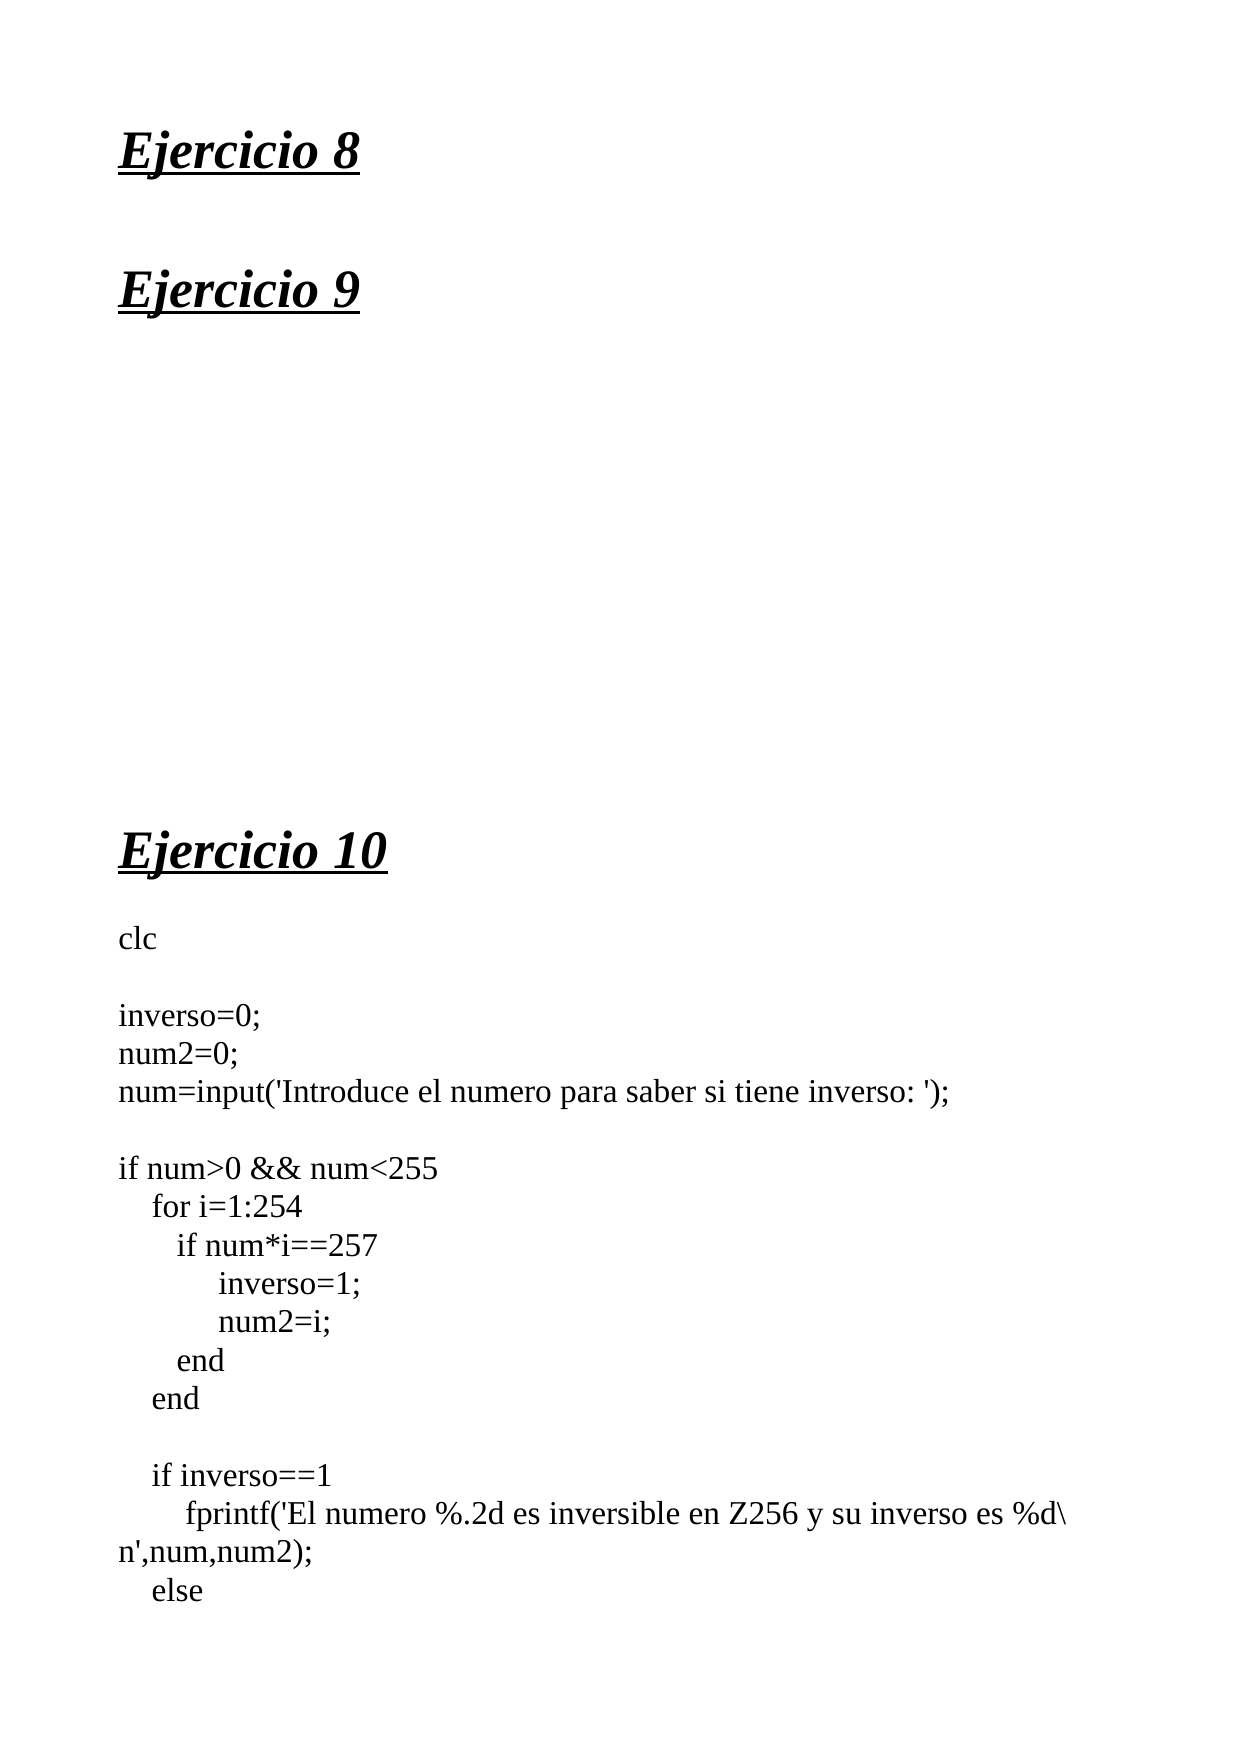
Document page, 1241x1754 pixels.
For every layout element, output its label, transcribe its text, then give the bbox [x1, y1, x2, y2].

text Ejercicio 8 [118, 118, 1122, 180]
text fprintf('El numero %.2d es inversible en Z256 y su inverso es %d\n',num,num2); [118, 1493, 1122, 1570]
text for i=1:254 [118, 1187, 1122, 1225]
text num=input('Introduce el numero para saber si tiene inverso: '); [118, 1072, 1122, 1110]
text inverso=1; [118, 1263, 1122, 1302]
text end [118, 1340, 1122, 1378]
text else [118, 1570, 1122, 1608]
text if num>0 && num<255 [118, 1148, 1122, 1187]
text clc [118, 918, 1122, 957]
text Ejercicio 10 [118, 818, 1122, 880]
text inverso=0; [118, 995, 1122, 1033]
text Ejercicio 9 [118, 257, 1122, 319]
text num2=i; [118, 1302, 1122, 1340]
text num2=0; [118, 1033, 1122, 1072]
text if inverso==1 [118, 1455, 1122, 1493]
text end [118, 1378, 1122, 1417]
text if num*i==257 [118, 1225, 1122, 1263]
